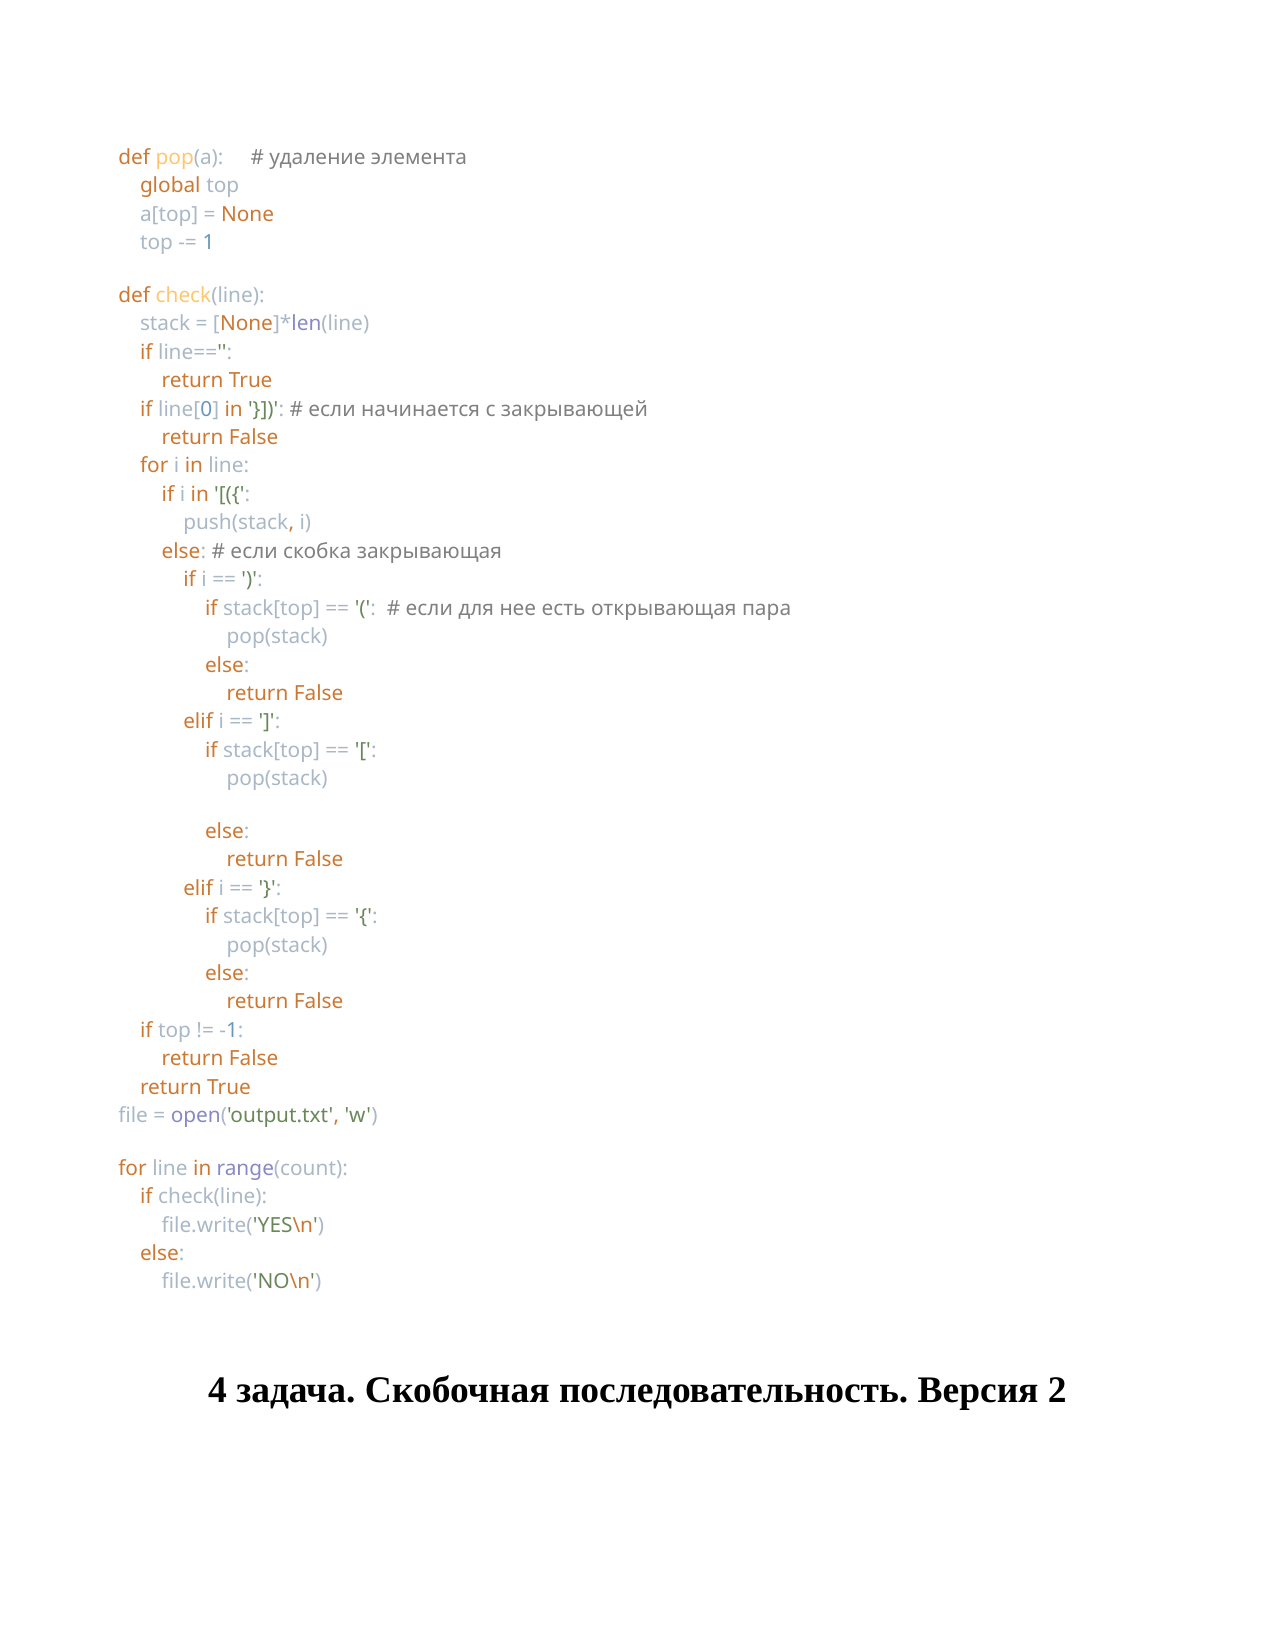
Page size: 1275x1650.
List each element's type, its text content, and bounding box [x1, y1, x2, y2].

text def pop(a): # удаление элемента global top a[top] = None top -= 1 def check(line): stack = [None]*len(line) if line=='': return True if line[0] in '}])': # если начинается с закрывающей return False for i in line: if i in '[({': push(stack, i) else: # если скобка закрывающая if i == ')': if stack[top] == '(': # если для нее есть открывающая пара pop(stack) else: return False elif i == ']': if stack[top] == '[': pop(stack) else: return False elif i == '}': if stack[top] == '{': pop(stack) else: return False if top != -1: return False return True file = open('output.txt', 'w') for line in range(count): if check(line): file.write('YES\n') else: file.write('NO\n') [118, 118, 1157, 1295]
text 4 задача. Скобочная последовательность. Версия 2 [118, 1367, 1157, 1410]
